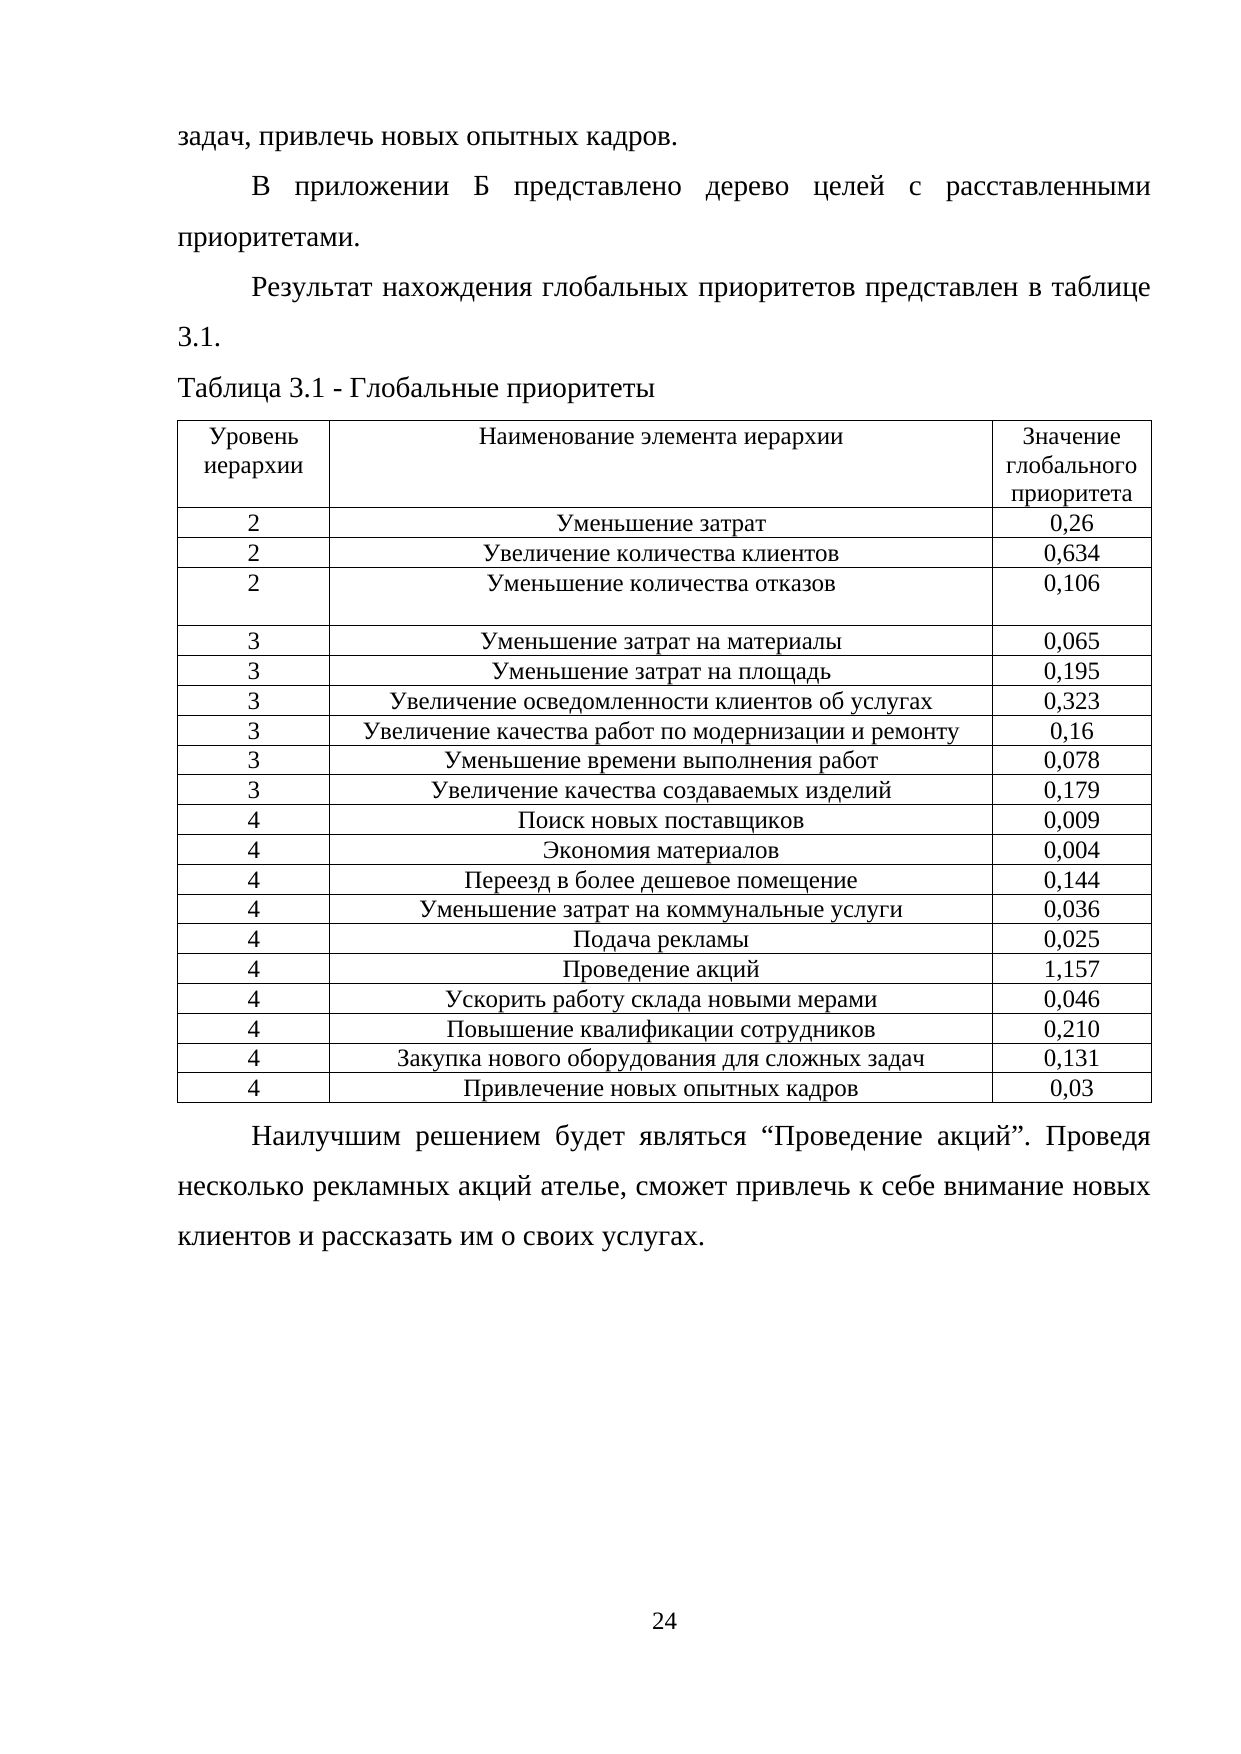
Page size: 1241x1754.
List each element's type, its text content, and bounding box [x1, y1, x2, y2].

table_cell 3 [178, 626, 329, 655]
table_header Уровень иерархии [178, 421, 329, 507]
table_header Наименование элемента иерархии [330, 421, 992, 507]
table_cell 4 [178, 924, 329, 953]
table_cell 0,634 [993, 538, 1151, 567]
table_cell 4 [178, 805, 329, 834]
table_cell 2 [178, 538, 329, 567]
table_cell Уменьшение затрат [330, 508, 992, 537]
table_cell Уменьшение затрат на коммунальные услуги [330, 895, 992, 923]
table_cell Уменьшение количества отказов [330, 568, 992, 625]
table_cell 0,144 [993, 865, 1151, 893]
table_cell Повышение квалификации сотрудников [330, 1014, 992, 1042]
table_cell 0,046 [993, 984, 1151, 1013]
table_cell 2 [178, 508, 329, 537]
table_cell 0,009 [993, 805, 1151, 834]
table_cell Подача рекламы [330, 924, 992, 953]
table_cell 4 [178, 1073, 329, 1102]
text В приложении Б представлено дерево целей с расставленными приоритетами. [177, 168, 1152, 252]
table_cell 4 [178, 1044, 329, 1072]
table_cell 0,065 [993, 626, 1151, 655]
text Таблица 3.1 - Глобальные приоритеты [177, 370, 1152, 403]
table_cell Увеличение осведомленности клиентов об услугах [330, 686, 992, 715]
table_cell 3 [178, 686, 329, 715]
table_cell 2 [178, 568, 329, 625]
table_cell 4 [178, 1014, 329, 1042]
table_cell 0,03 [993, 1073, 1151, 1102]
table_cell 3 [178, 775, 329, 804]
table_cell 3 [178, 656, 329, 685]
table_cell Привлечение новых опытных кадров [330, 1073, 992, 1102]
table_header Значение глобального приоритета [993, 421, 1151, 507]
table_cell 4 [178, 865, 329, 893]
table_cell 3 [178, 746, 329, 774]
table_cell 0,036 [993, 895, 1151, 923]
table_cell 0,16 [993, 716, 1151, 744]
table_cell 1,157 [993, 954, 1151, 983]
table_cell 0,131 [993, 1044, 1151, 1072]
table_cell Проведение акций [330, 954, 992, 983]
table_cell 4 [178, 895, 329, 923]
table_cell Увеличение количества клиентов [330, 538, 992, 567]
table_cell 4 [178, 954, 329, 983]
text Наилучшим решением будет являться “Проведение акций”. Проведя несколько рекламных акций ателье, сможет привлечь к себе внимание новых клиентов и рассказать им о своих услугах. [177, 1118, 1152, 1252]
table_cell 0,210 [993, 1014, 1151, 1042]
table_cell 0,26 [993, 508, 1151, 537]
table_cell Увеличение качества создаваемых изделий [330, 775, 992, 804]
table_cell Закупка нового оборудования для сложных задач [330, 1044, 992, 1072]
table_cell Экономия материалов [330, 835, 992, 864]
table_cell Уменьшение затрат на материалы [330, 626, 992, 655]
table_cell 0,025 [993, 924, 1151, 953]
table_cell 0,323 [993, 686, 1151, 715]
table_cell Ускорить работу склада новыми мерами [330, 984, 992, 1013]
table_cell Уменьшение затрат на площадь [330, 656, 992, 685]
table_cell Увеличение качества работ по модернизации и ремонту [330, 716, 992, 744]
text Результат нахождения глобальных приоритетов представлен в таблице 3.1. [177, 269, 1152, 353]
table_cell Поиск новых поставщиков [330, 805, 992, 834]
table_cell 0,078 [993, 746, 1151, 774]
table_cell 4 [178, 984, 329, 1013]
table_cell 0,179 [993, 775, 1151, 804]
table_cell Уменьшение времени выполнения работ [330, 746, 992, 774]
table_cell Переезд в более дешевое помещение [330, 865, 992, 893]
table_cell 4 [178, 835, 329, 864]
table_cell 3 [178, 716, 329, 744]
text задач, привлечь новых опытных кадров. [177, 118, 1152, 152]
table_cell 0,106 [993, 568, 1151, 625]
table_cell 0,195 [993, 656, 1151, 685]
table_cell 0,004 [993, 835, 1151, 864]
